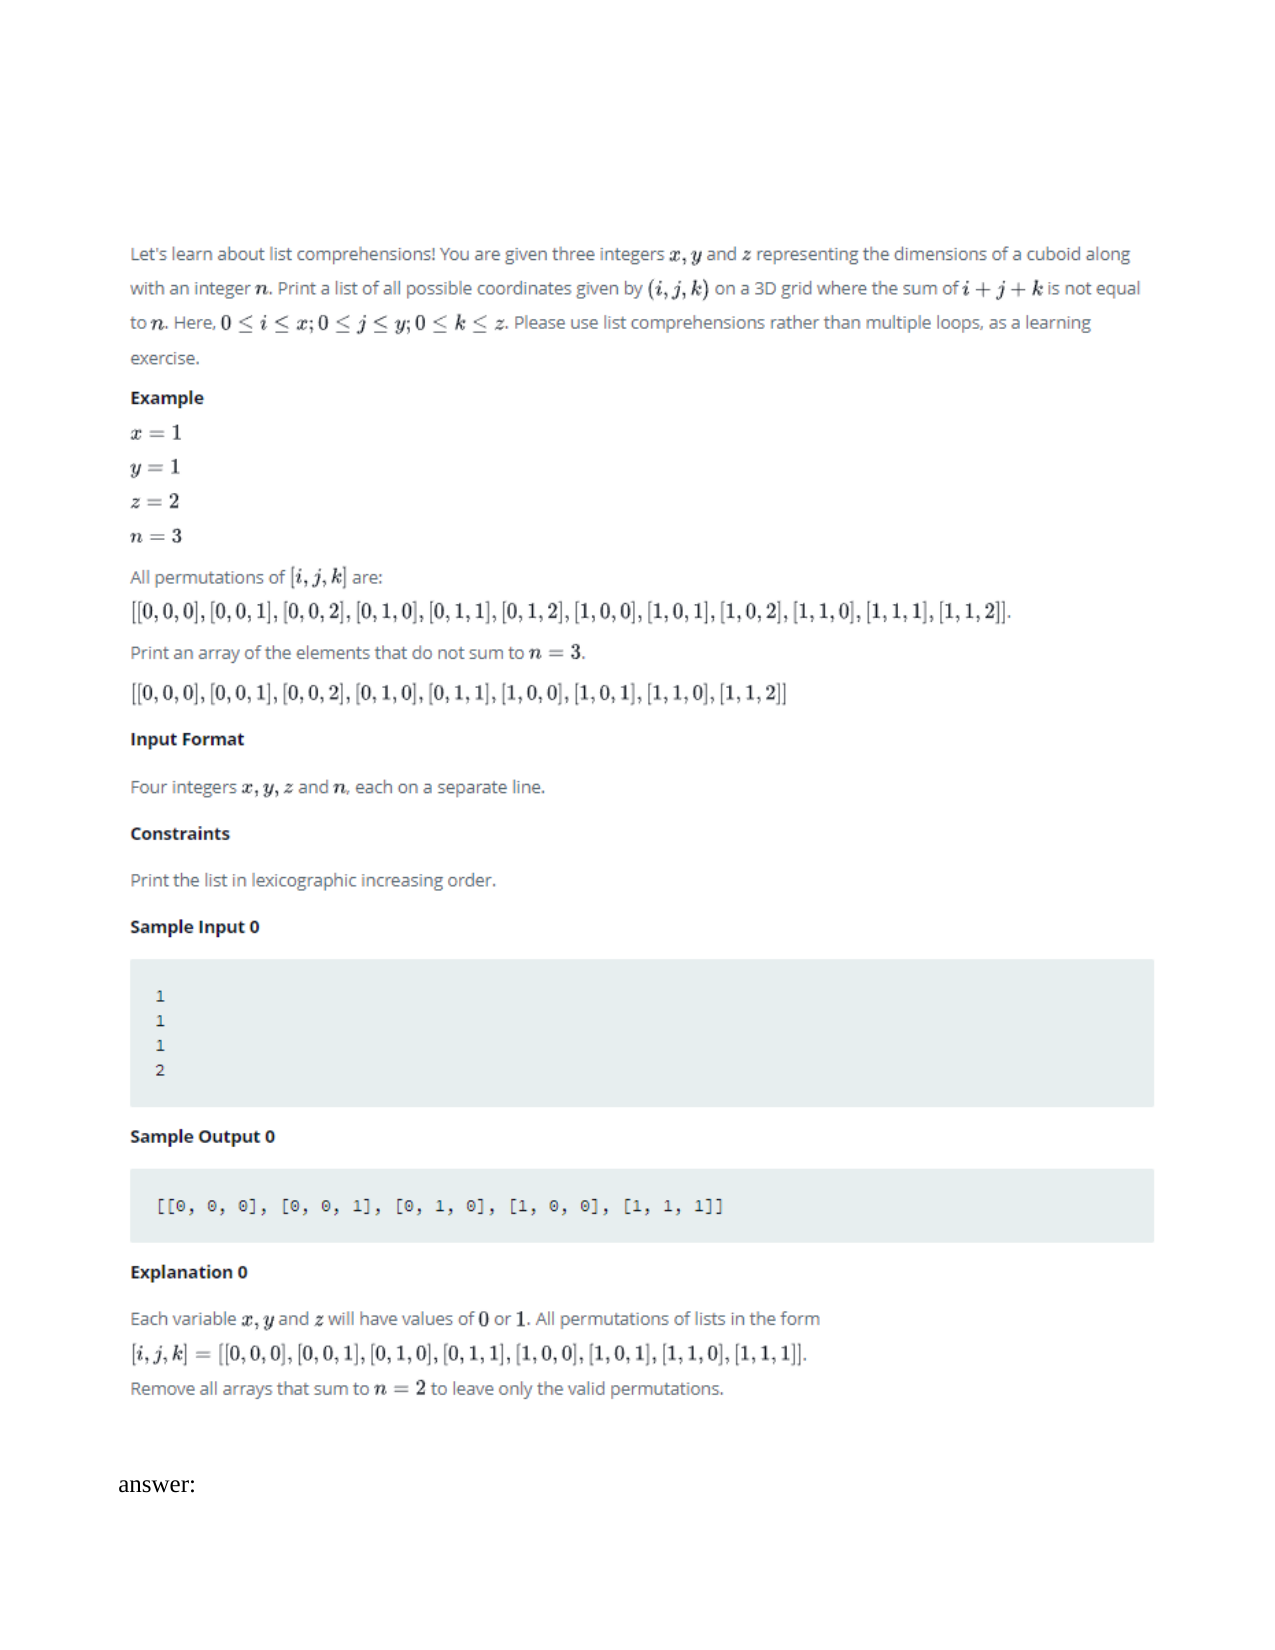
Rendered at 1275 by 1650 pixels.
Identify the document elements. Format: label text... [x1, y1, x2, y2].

picture [118, 233, 1157, 1417]
text answer: [118, 1469, 1157, 1498]
